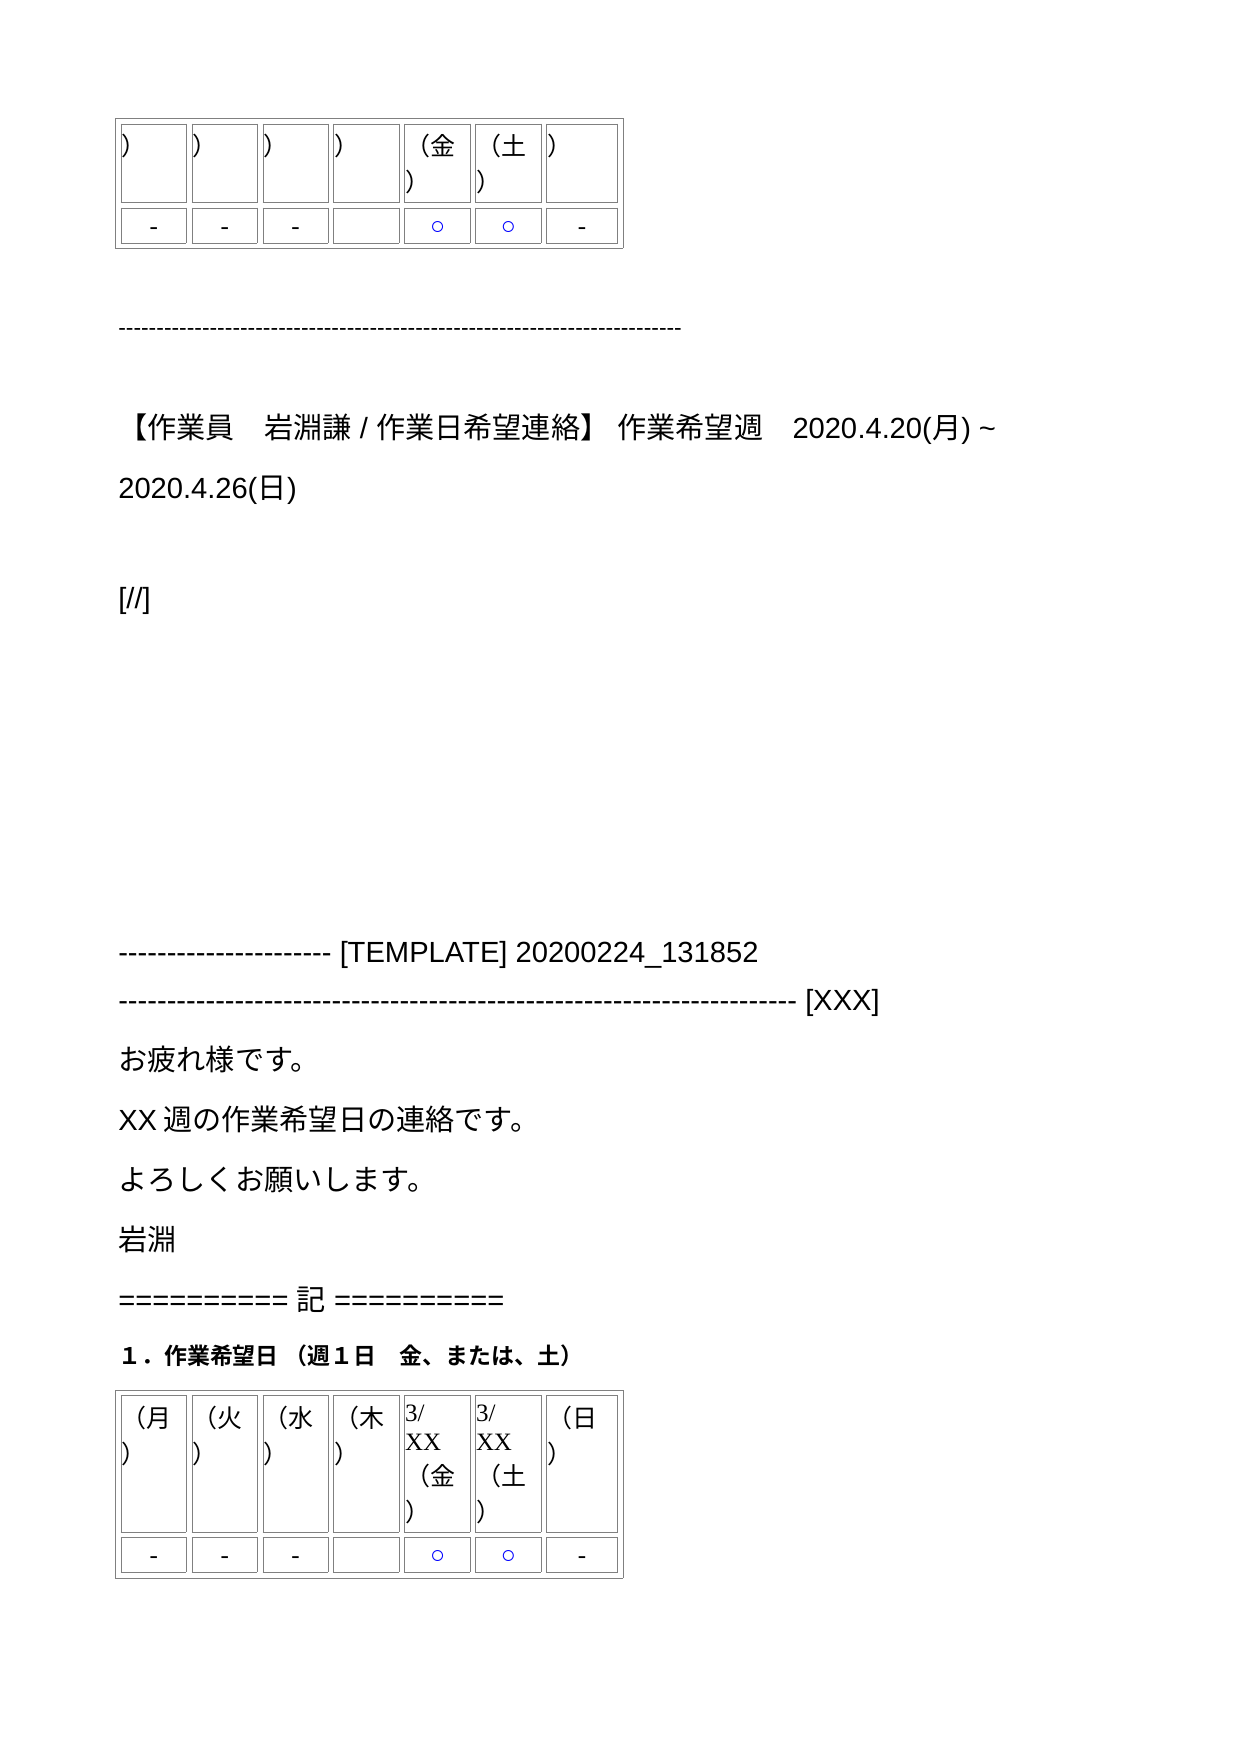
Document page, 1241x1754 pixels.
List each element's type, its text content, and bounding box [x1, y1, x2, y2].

table_cell - [189, 202, 260, 243]
table_cell - [189, 1532, 260, 1572]
text [//] [118, 581, 1122, 615]
table_cell ○ [473, 202, 544, 243]
table_header （土） [473, 119, 544, 202]
text 岩淵 [118, 1223, 1122, 1256]
table_cell [334, 1538, 399, 1572]
table_cell - [193, 209, 257, 243]
table_cell ○ [473, 1532, 544, 1572]
text ---------------------------------------------------------------------- [XXX] [118, 983, 1122, 1016]
table_cell - [122, 209, 186, 243]
text ---------------------- [TEMPLATE] 20200224_131852 [118, 935, 1122, 968]
table_cell - [193, 1538, 257, 1572]
text XX週の作業希望日の連絡です。 [118, 1103, 1122, 1136]
table_header ） [189, 119, 260, 202]
table_header （月） [118, 1391, 189, 1532]
table_header 3/XX（土） [473, 1391, 544, 1532]
table_cell [334, 209, 399, 243]
text １．作業希望日 （週１日 金、または、土） [118, 1343, 1122, 1369]
text ========== 記 ========== [118, 1283, 1122, 1316]
text お疲れ様です。 [118, 1043, 1122, 1076]
table_cell - [264, 209, 328, 243]
table_cell - [122, 1538, 186, 1572]
table_header （木） [331, 1391, 402, 1532]
table_header ） [544, 119, 620, 202]
table_header （日） [544, 1391, 620, 1532]
table_cell - [118, 1532, 189, 1572]
table_cell - [260, 1532, 331, 1572]
table_header （金） [402, 119, 473, 202]
table_header ） [118, 119, 189, 202]
table_cell [331, 202, 402, 243]
table_header ） [331, 119, 402, 202]
table_cell - [547, 1538, 617, 1572]
table_cell - [118, 202, 189, 243]
table_cell - [544, 202, 620, 243]
text -------------------------------------------------------------------------- [118, 314, 1122, 341]
table_cell - [260, 202, 331, 243]
table_header （火） [189, 1391, 260, 1532]
text よろしくお願いします。 [118, 1163, 1122, 1196]
table_cell ○ [402, 202, 473, 243]
table_header 3/XX（金） [402, 1391, 473, 1532]
table_cell - [547, 209, 617, 243]
table_cell ○ [402, 1532, 473, 1572]
table_cell - [544, 1532, 620, 1572]
text 【作業員 岩淵謙 / 作業日希望連絡】 作業希望週 2020.4.20(月) ~ 2020.4.26(日) [118, 411, 1122, 505]
table_header （水） [260, 1391, 331, 1532]
table_header ） [260, 119, 331, 202]
table_cell [331, 1532, 402, 1572]
table_cell - [264, 1538, 328, 1572]
